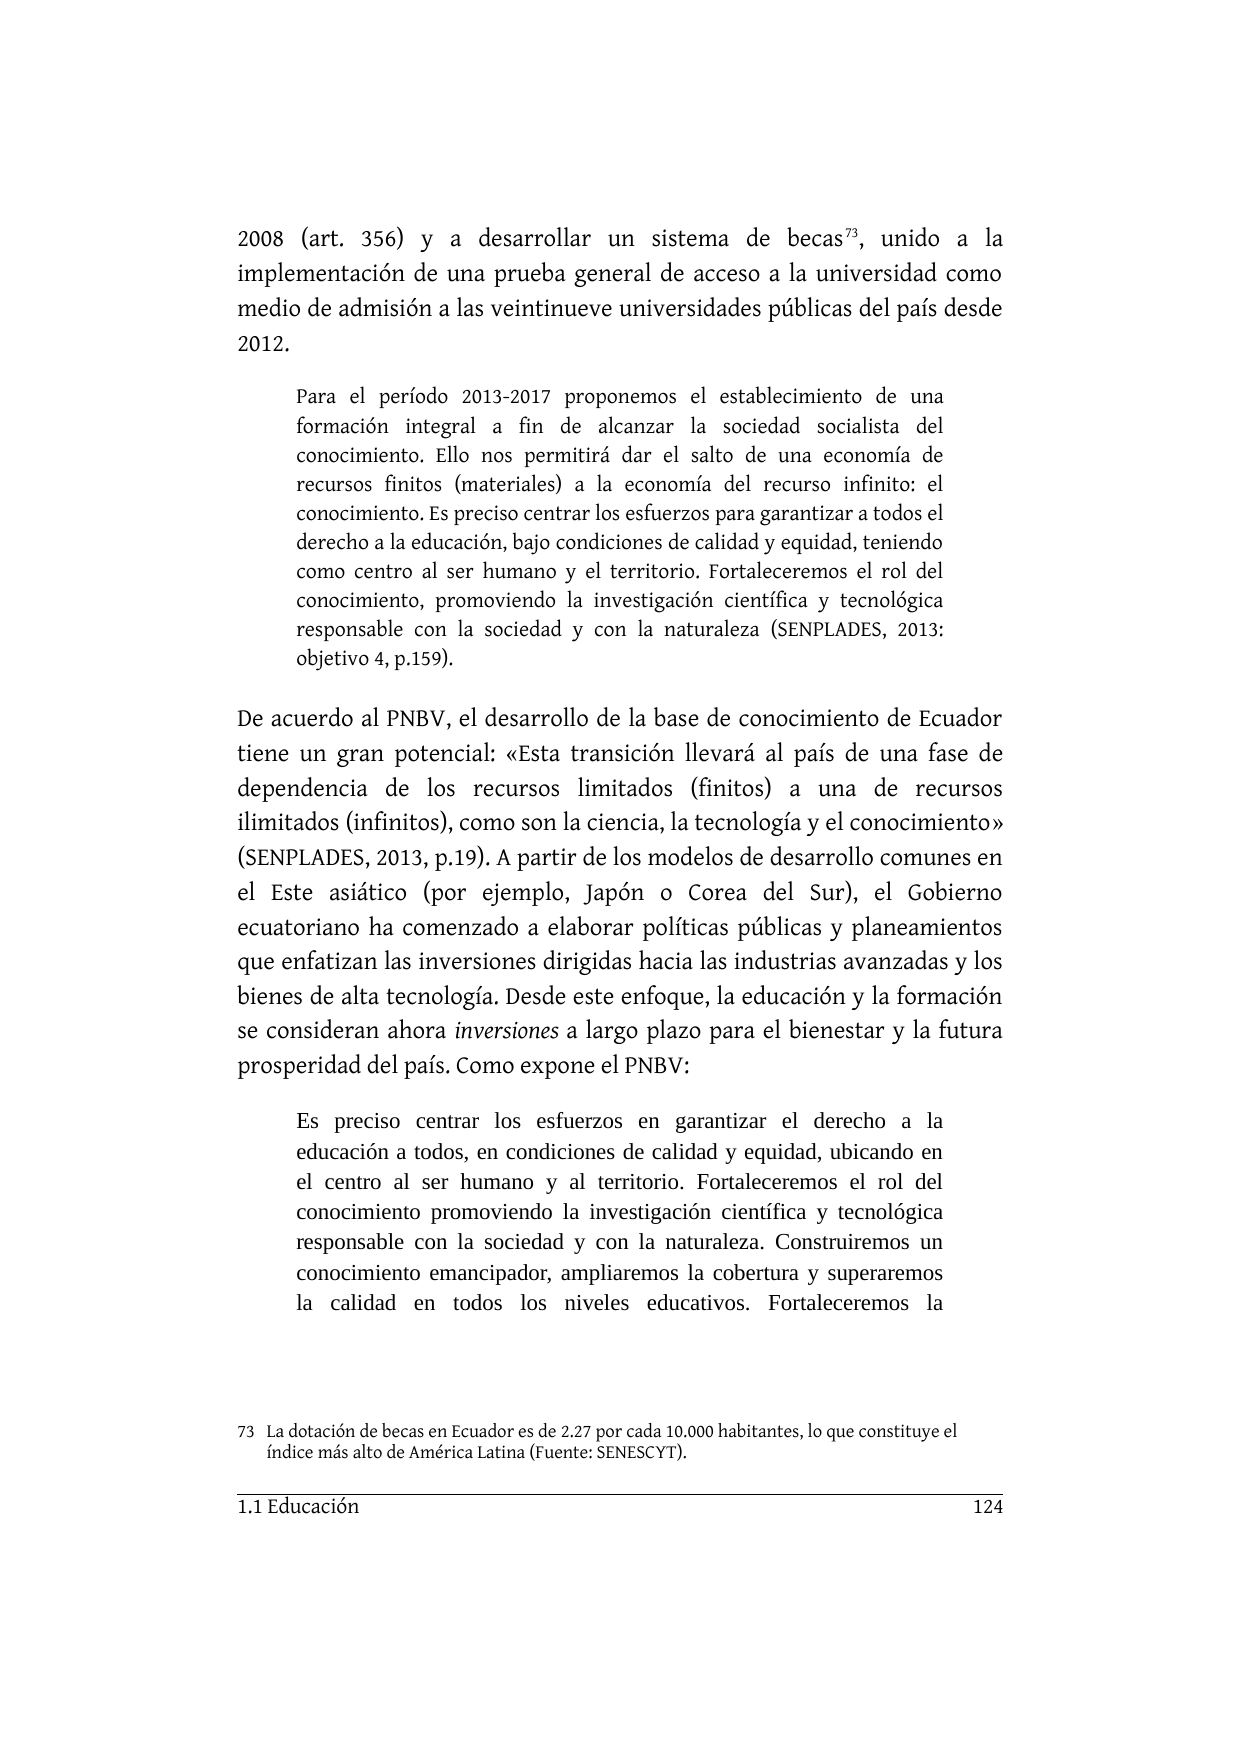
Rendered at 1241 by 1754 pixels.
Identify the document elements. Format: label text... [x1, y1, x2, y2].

text La dotación de becas en Ecuador es de 2.27 por cada 10.000 habitantes, lo que constituye el índice más alto de América Latina (Fuente: SENESCYT). [237, 1421, 1003, 1464]
text De acuerdo al PNBV, el desarrollo de la base de conocimiento de Ecuador tiene un gran potencial: «Esta transición llevará al país de una fase de dependencia de los recursos limitados (finitos) a una de recursos ilimitados (infinitos), como son la ciencia, la tecnología y el conocimiento» (SENPLADES, 2013, p.19). A partir de los modelos de desarrollo comunes en el Este asiático (por ejemplo, Japón o Corea del Sur), el Gobierno ecuatoriano ha comenzado a elaborar políticas públicas y planeamientos que enfatizan las inversiones dirigidas hacia las industrias avanzadas y los bienes de alta tecnología. Desde este enfoque, la educación y la formación se consideran ahora inversiones a largo plazo para el bienestar y la futura prosperidad del país. Como expone el PNBV: [237, 705, 1003, 1081]
text 2008 (art. 356) y a desarrollar un sistema de becas, unido a la implementación de una prueba general de acceso a la universidad como medio de admisión a las veintinueve universidades públicas del país desde 2012. [237, 225, 1003, 358]
text Para el período 2013-2017 proponemos el establecimiento de una formación integral a fin de alcanzar la sociedad socialista del conocimiento. Ello nos permitirá dar el salto de una economía de recursos finitos (materiales) a la economía del recurso infinito: el conocimiento. Es preciso centrar los esfuerzos para garantizar a todos el derecho a la educación, bajo condiciones de calidad y equidad, teniendo como centro al ser humano y el territorio. Fortaleceremos el rol del conocimiento, promoviendo la investigación científica y tecnológica responsable con la sociedad y con la naturaleza (SENPLADES, 2013: objetivo 4, p.159). [296, 385, 944, 672]
text Es preciso centrar los esfuerzos en garantizar el derecho a la educación a todos, en condiciones de calidad y equidad, ubicando en el centro al ser humano y al territorio. Fortaleceremos el rol del conocimiento promoviendo la investigación científica y tecnológica responsable con la sociedad y con la naturaleza. Construiremos un conocimiento emancipador, ampliaremos la cobertura y superaremos la calidad en todos los niveles educativos. Fortaleceremos la [296, 1107, 944, 1315]
